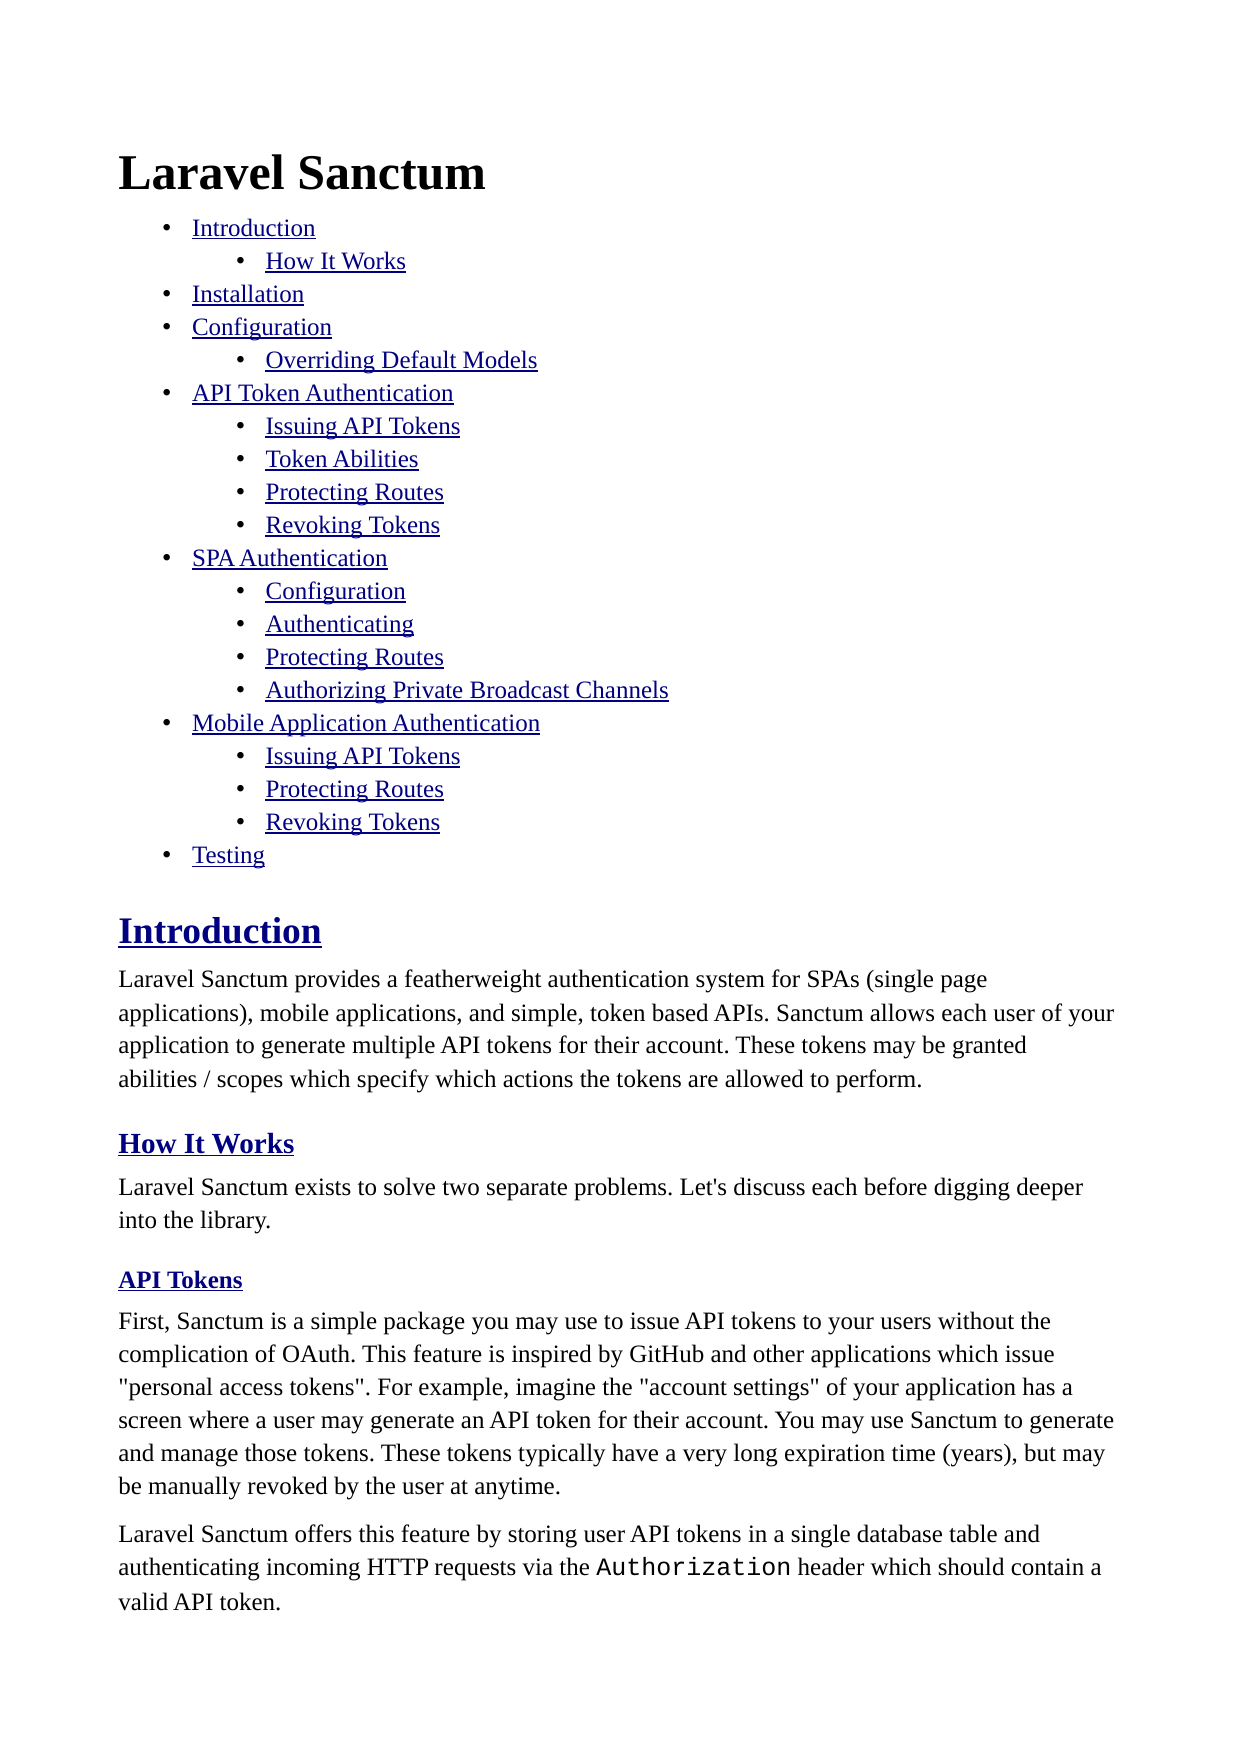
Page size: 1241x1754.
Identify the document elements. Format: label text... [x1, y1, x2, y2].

list Protecting Routes [236, 642, 1122, 671]
subtitle Introduction [118, 909, 1122, 952]
text Laravel Sanctum provides a featherweight authentication system for SPAs (single page applications), mobile applications, and simple, token based APIs. Sanctum allows each user of your application to generate multiple API tokens for their account. These tokens may be granted abilities / scopes which specify which actions the tokens are allowed to perform. [118, 964, 1122, 1092]
list Testing [162, 841, 1122, 869]
list Revoking Tokens [236, 510, 1122, 539]
subtitle How It Works [118, 1126, 1122, 1159]
list Protecting Routes [236, 477, 1122, 506]
list Revoking Tokens [236, 807, 1122, 836]
list Token Abilities [236, 444, 1122, 473]
list Protecting Routes [236, 774, 1122, 803]
list Authenticating [236, 609, 1122, 638]
list Configuration [162, 312, 1122, 341]
subtitle API Tokens [118, 1265, 1122, 1294]
list Issuing API Tokens [236, 741, 1122, 770]
list Overriding Default Models [236, 345, 1122, 374]
list Authorizing Private Broadcast Channels [236, 675, 1122, 704]
text Laravel Sanctum offers this feature by storing user API tokens in a single database table and authenticating incoming HTTP requests via the Authorization header which should contain a valid API token. [118, 1519, 1122, 1616]
list API Token Authentication [162, 378, 1122, 407]
list SPA Authentication [162, 543, 1122, 572]
list Mobile Application Authentication [162, 708, 1122, 737]
list Installation [162, 279, 1122, 308]
text Laravel Sanctum exists to solve two separate problems. Let's discuss each before digging deeper into the library. [118, 1172, 1122, 1234]
list Introduction [162, 213, 1122, 242]
list Configuration [236, 576, 1122, 605]
list How It Works [236, 246, 1122, 275]
subtitle Laravel Sanctum [118, 143, 1122, 201]
list Issuing API Tokens [236, 411, 1122, 440]
text First, Sanctum is a simple package you may use to issue API tokens to your users without the complication of OAuth. This feature is inspired by GitHub and other applications which issue "personal access tokens". For example, imagine the "account settings" of your application has a screen where a user may generate an API token for their account. You may use Sanctum to generate and manage those tokens. These tokens typically have a very long expiration time (years), but may be manually revoked by the user at anytime. [118, 1306, 1122, 1500]
